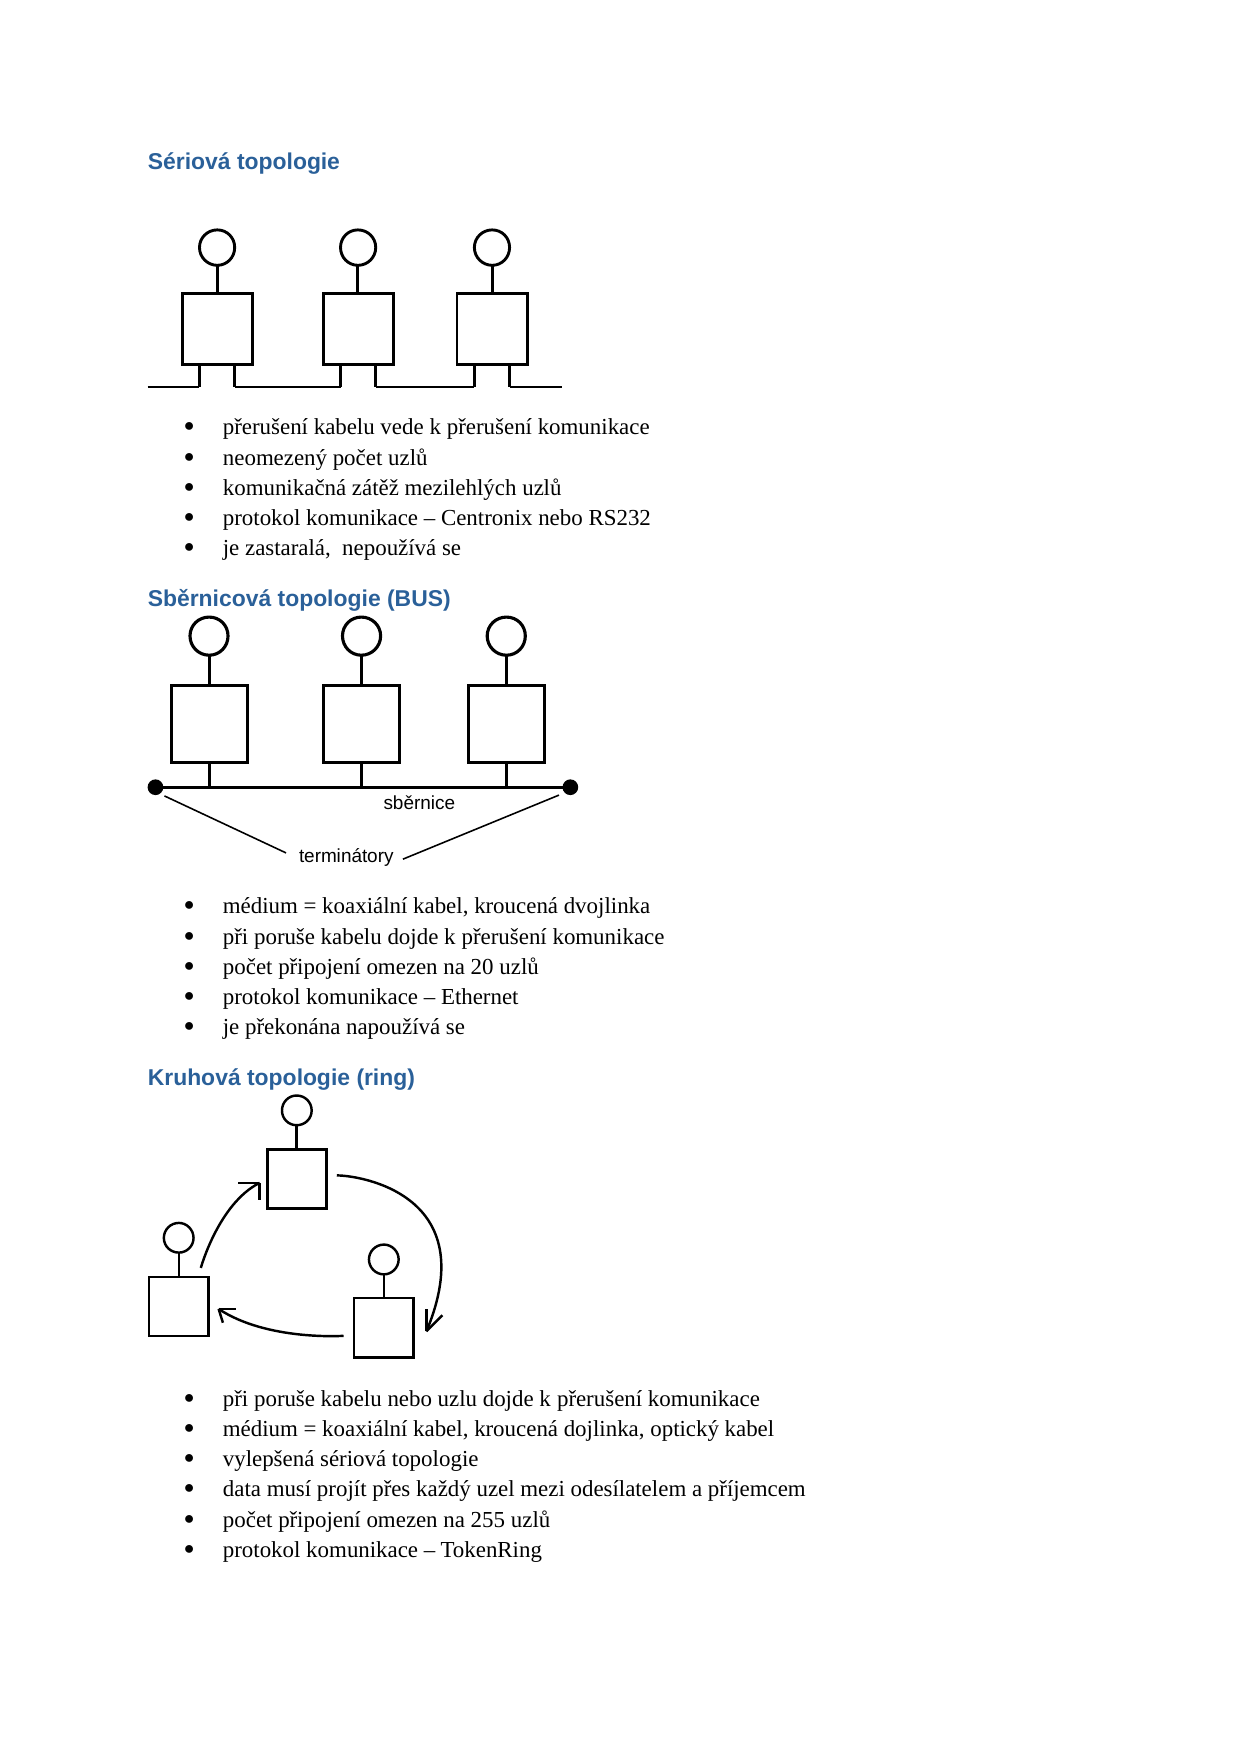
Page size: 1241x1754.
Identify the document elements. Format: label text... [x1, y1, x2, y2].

list protokol komunikace – TokenRing [185, 1536, 1093, 1562]
list vylepšená sériová topologie [185, 1445, 1093, 1472]
list protokol komunikace – Ethernet [185, 983, 1093, 1009]
list neomezený počet uzlů [185, 444, 1093, 470]
list počet připojení omezen na 255 uzlů [185, 1506, 1093, 1532]
list protokol komunikace – Centronix nebo RS232 [185, 504, 1093, 530]
list přerušení kabelu vede k přerušení komunikace [185, 413, 1093, 440]
list je zastaralá, nepoužívá se [185, 534, 1093, 561]
list při poruše kabelu nebo uzlu dojde k přerušení komunikace [185, 1385, 1093, 1411]
list počet připojení omezen na 20 uzlů [185, 953, 1093, 979]
list je překonána napoužívá se [185, 1013, 1093, 1040]
subtitle Sériová topologie [148, 148, 1093, 174]
subtitle Sběrnicová topologie (BUS) [148, 585, 1093, 612]
list komunikačná zátěž mezilehlých uzlů [185, 474, 1093, 500]
list data musí projít přes každý uzel mezi odesílatelem a příjemcem [185, 1476, 1093, 1502]
list při poruše kabelu dojde k přerušení komunikace [185, 923, 1093, 949]
list médium = koaxiální kabel, kroucená dvojlinka [185, 892, 1093, 919]
subtitle Kruhová topologie (ring) [148, 1064, 1093, 1091]
list médium = koaxiální kabel, kroucená dojlinka, optický kabel [185, 1415, 1093, 1441]
